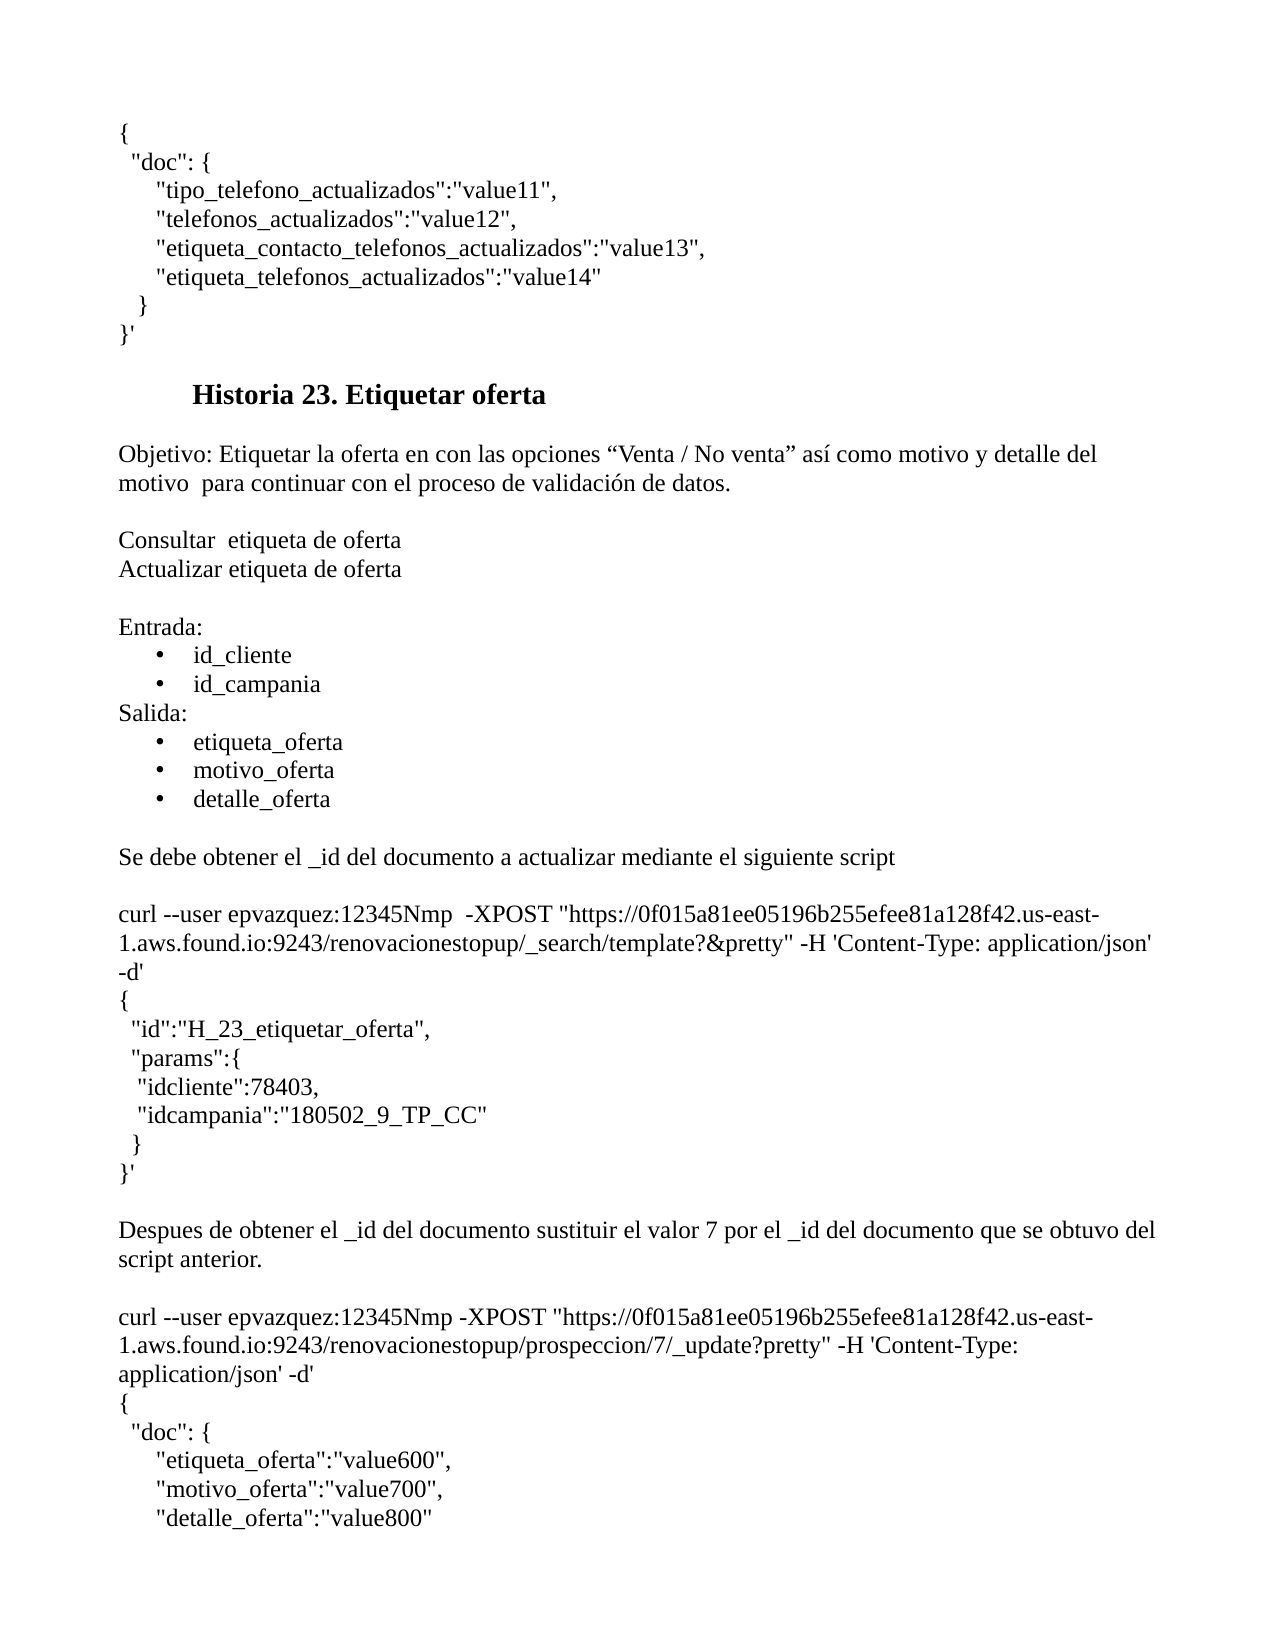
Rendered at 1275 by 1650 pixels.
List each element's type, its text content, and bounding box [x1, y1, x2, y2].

text "detalle_oferta":"value800" [118, 1503, 1157, 1532]
list detalle_oferta [156, 784, 1157, 813]
text }' [118, 1158, 1157, 1187]
list motivo_oferta [156, 755, 1157, 784]
text Despues de obtener el _id del documento sustituir el valor 7 por el _id del documento que se obtuvo del script anterior. [118, 1215, 1157, 1273]
text "id":"H_23_etiquetar_oferta", [118, 1014, 1157, 1043]
text { [118, 985, 1157, 1014]
text { [118, 118, 1157, 147]
text Entrada: [118, 612, 1157, 640]
text } [118, 291, 1157, 319]
text "tipo_telefono_actualizados":"value11", [118, 176, 1157, 204]
list etiqueta_oferta [156, 727, 1157, 755]
text "etiqueta_contacto_telefonos_actualizados":"value13", [118, 233, 1157, 262]
text }' [118, 319, 1157, 348]
text } [118, 1129, 1157, 1158]
text Actualizar etiqueta de oferta [118, 554, 1157, 583]
text "telefonos_actualizados":"value12", [118, 204, 1157, 233]
list id_cliente [156, 640, 1157, 669]
text "params":{ [118, 1043, 1157, 1072]
text Se debe obtener el _id del documento a actualizar mediante el siguiente script [118, 842, 1157, 870]
text "doc": { [118, 1417, 1157, 1445]
text Objetivo: Etiquetar la oferta en con las opciones “Venta / No venta” así como motivo y detalle del motivo para continuar con el proceso de validación de datos. [118, 439, 1157, 497]
text "doc": { [118, 147, 1157, 176]
text "etiqueta_oferta":"value600", [118, 1445, 1157, 1474]
text curl --user epvazquez:12345Nmp -XPOST "https://0f015a81ee05196b255efee81a128f42.us-east-1.aws.found.io:9243/renovacionestopup/prospeccion/7/_update?pretty" -H 'Content-Type: application/json' -d' [118, 1302, 1157, 1388]
text curl --user epvazquez:12345Nmp -XPOST "https://0f015a81ee05196b255efee81a128f42.us-east-1.aws.found.io:9243/renovacionestopup/_search/template?&pretty" -H 'Content-Type: application/json' -d' [118, 899, 1157, 985]
text Salida: [118, 698, 1157, 727]
text Historia 23. Etiquetar oferta [192, 377, 1157, 410]
text { [118, 1388, 1157, 1417]
text "idcampania":"180502_9_TP_CC" [118, 1100, 1157, 1129]
text "motivo_oferta":"value700", [118, 1474, 1157, 1503]
text "idcliente":78403, [118, 1072, 1157, 1100]
text Consultar etiqueta de oferta [118, 525, 1157, 554]
list id_campania [156, 669, 1157, 698]
text "etiqueta_telefonos_actualizados":"value14" [118, 262, 1157, 291]
